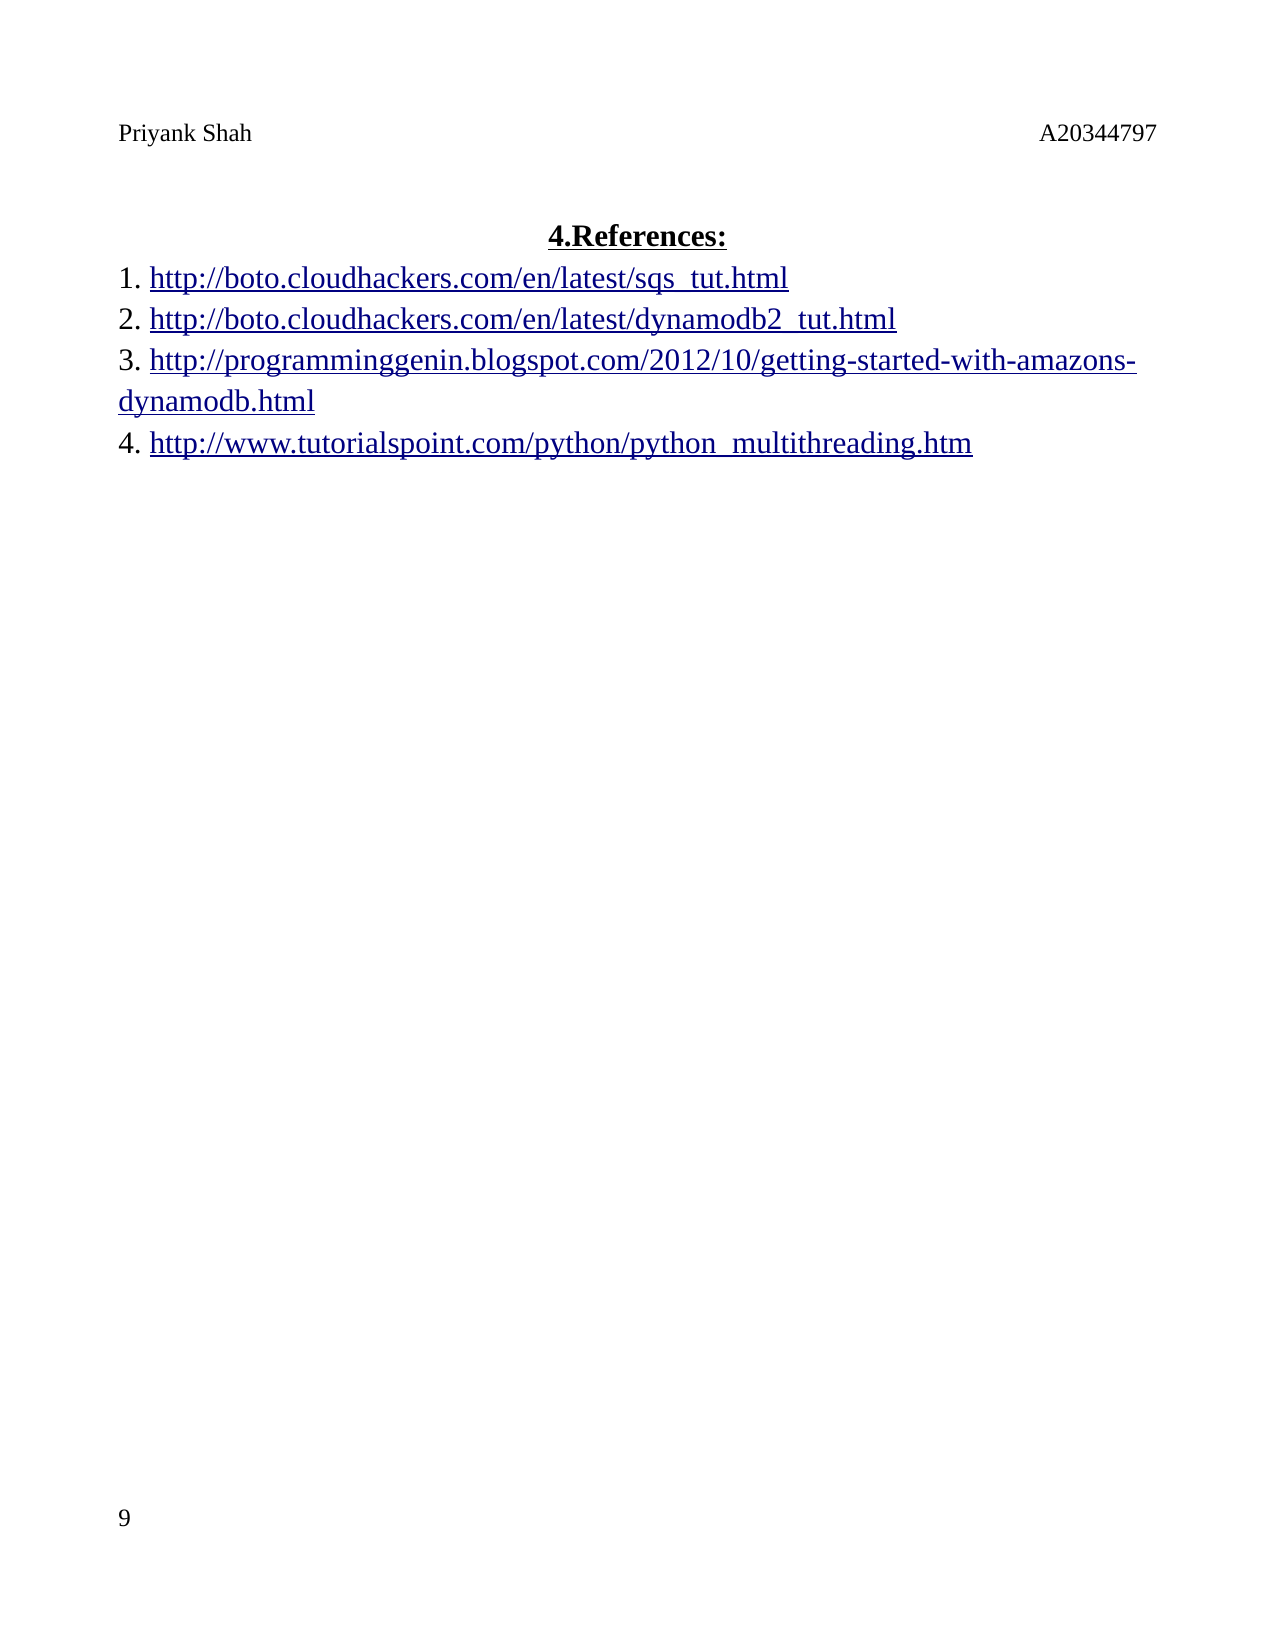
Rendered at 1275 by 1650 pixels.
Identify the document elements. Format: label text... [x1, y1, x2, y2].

text 2. http://boto.cloudhackers.com/en/latest/dynamodb2_tut.html [118, 300, 1157, 336]
text 3. http://programminggenin.blogspot.com/2012/10/getting-started-with-amazons-dynamodb.html [118, 341, 1157, 418]
text 1. http://boto.cloudhackers.com/en/latest/sqs_tut.html [118, 259, 1157, 295]
text 4.References: [118, 218, 1157, 253]
text 4. http://www.tutorialspoint.com/python/python_multithreading.htm [118, 424, 1157, 460]
